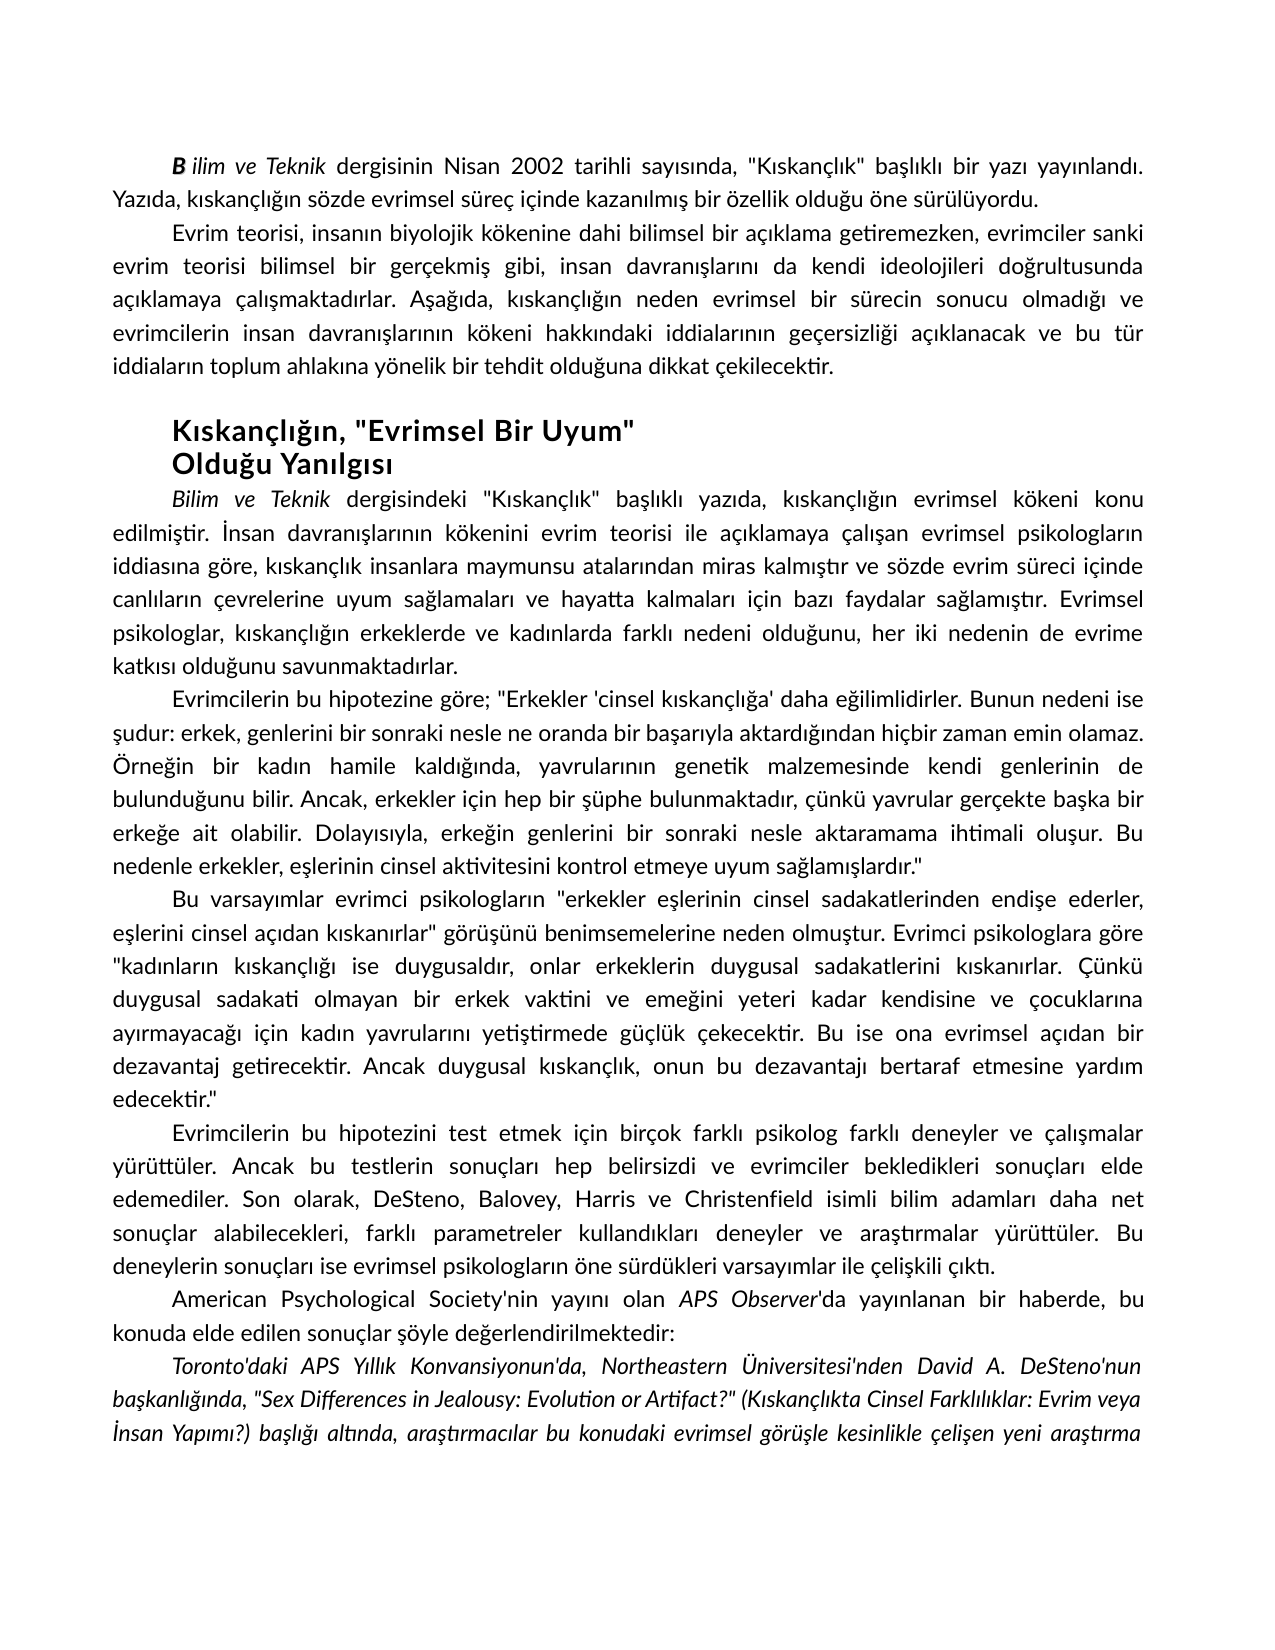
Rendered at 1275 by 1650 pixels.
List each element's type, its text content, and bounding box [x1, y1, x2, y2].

text Kıskançlığın, "Evrimsel Bir Uyum" [112, 414, 1145, 448]
text Bilim ve Teknik dergisinin Nisan 2002 tarihli sayısında, "Kıskançlık" başlıklı bir yazı yayınlandı. Yazıda, kıskançlığın sözde evrimsel süreç içinde kazanılmış bir özellik olduğu öne sürülüyordu. [112, 148, 1145, 214]
text American Psychological Society'nin yayını olan APS Observer'da yayınlanan bir haberde, bu konuda elde edilen sonuçlar şöyle değerlendirilmektedir: [112, 1281, 1145, 1348]
text Toronto'daki APS Yıllık Konvansiyonun'da, Northeastern Üniversitesi'nden David A. DeSteno'nun başkanlığında, "Sex Differences in Jealousy: Evolution or Artifact?" (Kıskançlıkta Cinsel Farklılıklar: Evrim veya İnsan Yapımı?) başlığı altında, araştırmacılar bu konudaki evrimsel görüşle kesinlikle çelişen yeni araştırma [112, 1348, 1145, 1448]
text Olduğu Yanılgısı [112, 448, 1145, 481]
text Evrimcilerin bu hipotezini test etmek için birçok farklı psikolog farklı deneyler ve çalışmalar yürüttüler. Ancak bu testlerin sonuçları hep belirsizdi ve evrimciler bekledikleri sonuçları elde edemediler. Son olarak, DeSteno, Balovey, Harris ve Christenfield isimli bilim adamları daha net sonuçlar alabilecekleri, farklı parametreler kullandıkları deneyler ve araştırmalar yürüttüler. Bu deneylerin sonuçları ise evrimsel psikologların öne sürdükleri varsayımlar ile çelişkili çıktı. [112, 1114, 1145, 1281]
text Evrimcilerin bu hipotezine göre; "Erkekler 'cinsel kıskançlığa' daha eğilimlidirler. Bunun nedeni ise şudur: erkek, genlerini bir sonraki nesle ne oranda bir başarıyla aktardığından hiçbir zaman emin olamaz. Örneğin bir kadın hamile kaldığında, yavrularının genetik malzemesinde kendi genlerinin de bulunduğunu bilir. Ancak, erkekler için hep bir şüphe bulunmaktadır, çünkü yavrular gerçekte başka bir erkeğe ait olabilir. Dolayısıyla, erkeğin genlerini bir sonraki nesle aktaramama ihtimali oluşur. Bu nedenle erkekler, eşlerinin cinsel aktivitesini kontrol etmeye uyum sağlamışlardır." [112, 681, 1145, 881]
text Evrim teorisi, insanın biyolojik kökenine dahi bilimsel bir açıklama getiremezken, evrimciler sanki evrim teorisi bilimsel bir gerçekmiş gibi, insan davranışlarını da kendi ideolojileri doğrultusunda açıklamaya çalışmaktadırlar. Aşağıda, kıskançlığın neden evrimsel bir sürecin sonucu olmadığı ve evrimcilerin insan davranışlarının kökeni hakkındaki iddialarının geçersizliği açıklanacak ve bu tür iddiaların toplum ahlakına yönelik bir tehdit olduğuna dikkat çekilecektir. [112, 214, 1145, 381]
text Bu varsayımlar evrimci psikologların "erkekler eşlerinin cinsel sadakatlerinden endişe ederler, eşlerini cinsel açıdan kıskanırlar" görüşünü benimsemelerine neden olmuştur. Evrimci psikologlara göre "kadınların kıskançlığı ise duygusaldır, onlar erkeklerin duygusal sadakatlerini kıskanırlar. Çünkü duygusal sadakati olmayan bir erkek vaktini ve emeğini yeteri kadar kendisine ve çocuklarına ayırmayacağı için kadın yavrularını yetiştirmede güçlük çekecektir. Bu ise ona evrimsel açıdan bir dezavantaj getirecektir. Ancak duygusal kıskançlık, onun bu dezavantajı bertaraf etmesine yardım edecektir." [112, 881, 1145, 1114]
text Bilim ve Teknik dergisindeki "Kıskançlık" başlıklı yazıda, kıskançlığın evrimsel kökeni konu edilmiştir. İnsan davranışlarının kökenini evrim teorisi ile açıklamaya çalışan evrimsel psikologların iddiasına göre, kıskançlık insanlara maymunsu atalarından miras kalmıştır ve sözde evrim süreci içinde canlıların çevrelerine uyum sağlamaları ve hayatta kalmaları için bazı faydalar sağlamıştır. Evrimsel psikologlar, kıskançlığın erkeklerde ve kadınlarda farklı nedeni olduğunu, her iki nedenin de evrime katkısı olduğunu savunmaktadırlar. [112, 481, 1145, 681]
